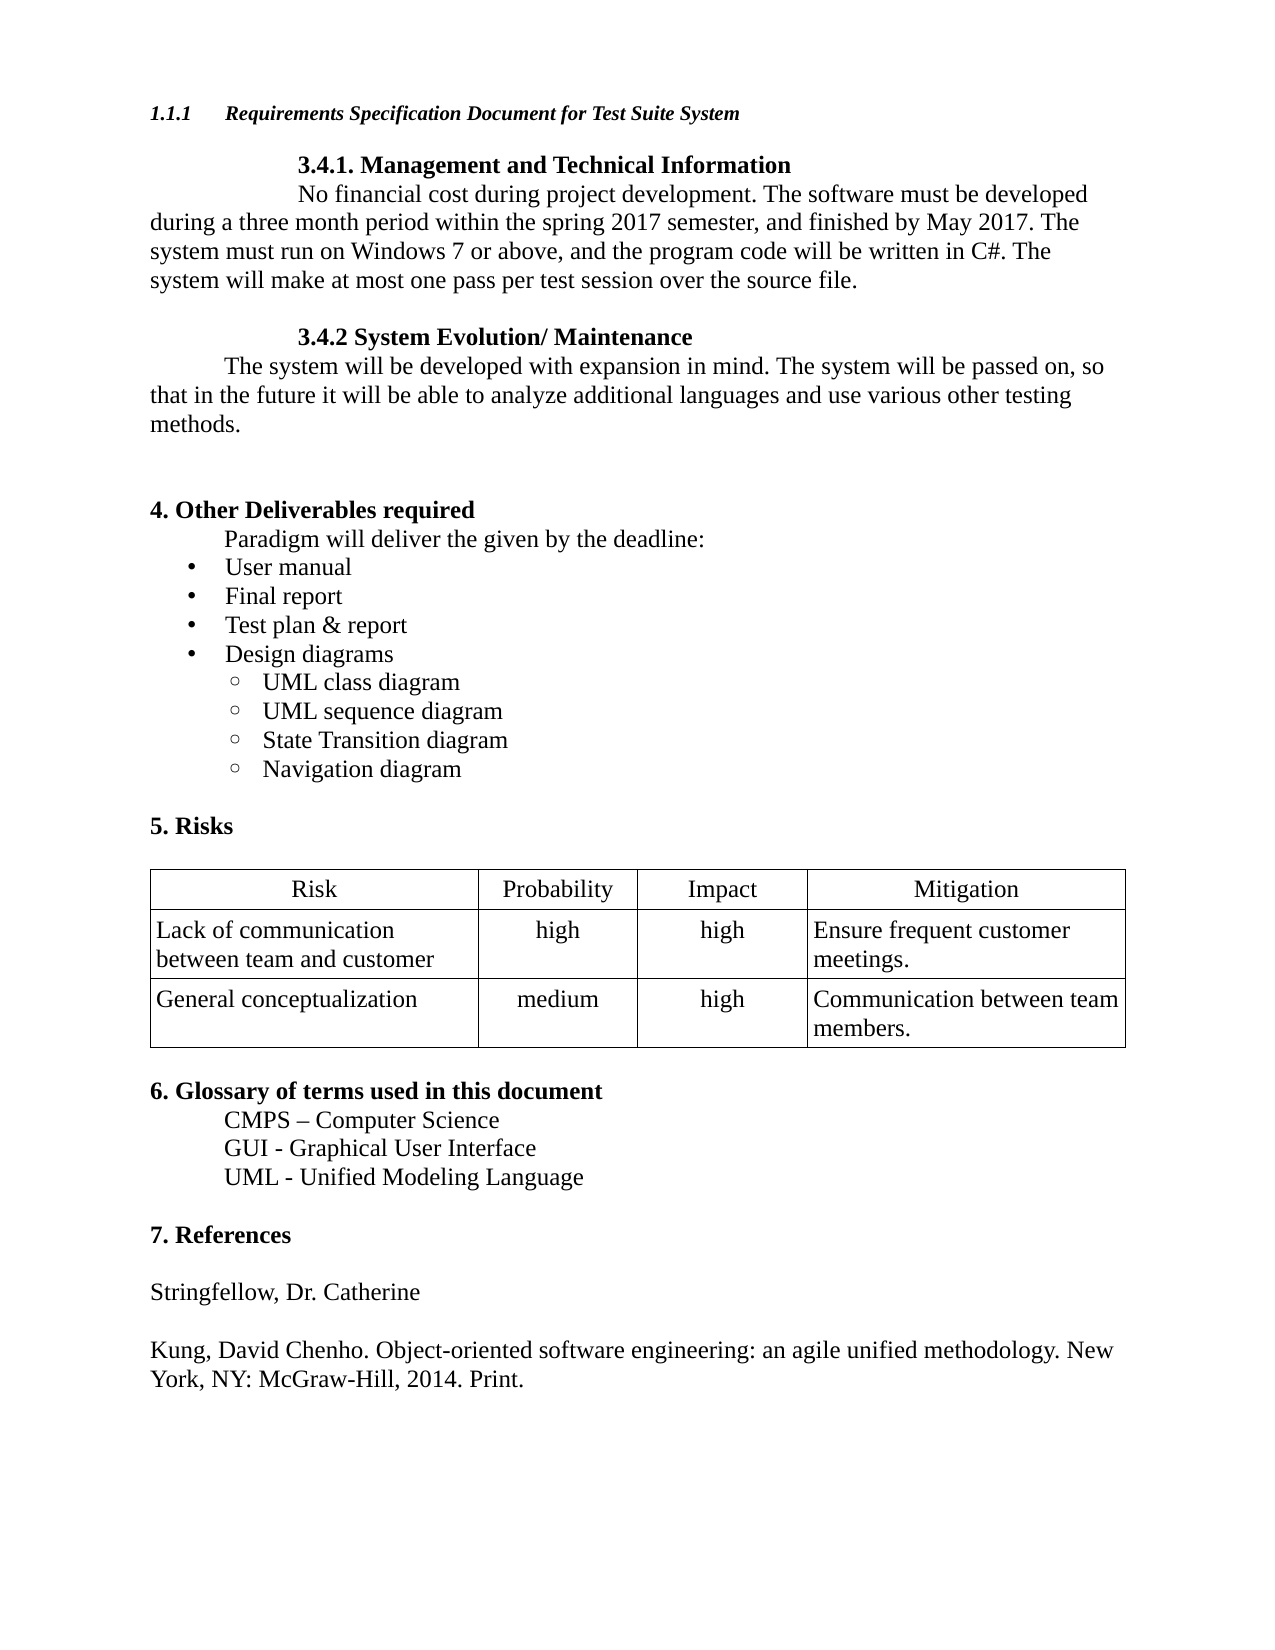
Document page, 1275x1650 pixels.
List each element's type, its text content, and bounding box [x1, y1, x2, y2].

text Paradigm will deliver the given by the deadline: [150, 524, 1125, 552]
table_header Probability [479, 870, 637, 909]
list State Transition diagram [225, 725, 1125, 754]
table_cell General conceptualization [151, 979, 478, 1047]
table_cell medium [479, 979, 637, 1047]
text No financial cost during project development. The software must be developed during a three month period within the spring 2017 semester, and finished by May 2017. The system must run on Windows 7 or above, and the program code will be written in C#. The system will make at most one pass per test session over the source file. [150, 179, 1125, 294]
text CMPS – Computer Science [150, 1105, 1125, 1133]
text 5. Risks [150, 811, 1125, 840]
list Navigation diagram [225, 754, 1125, 782]
text 6. Glossary of terms used in this document [150, 1076, 1125, 1105]
table_cell Ensure frequent customer meetings. [808, 910, 1125, 978]
text Kung, David Chenho. Object-oriented software engineering: an agile unified methodology. New York, NY: McGraw-Hill, 2014. Print. [150, 1336, 1125, 1393]
list Final report [187, 581, 1125, 610]
text Stringfellow, Dr. Catherine [150, 1277, 1125, 1306]
text 3.4.2 System Evolution/ Maintenance [150, 322, 1125, 351]
table_header Risk [151, 870, 478, 909]
text 3.4.1. Management and Technical Information [150, 150, 1125, 179]
text UML - Unified Modeling Language [150, 1162, 1125, 1191]
list Design diagrams [187, 639, 1125, 667]
table_header Impact [638, 870, 807, 909]
list UML sequence diagram [225, 696, 1125, 725]
text 7. References [150, 1220, 1125, 1248]
table_cell high [638, 979, 807, 1047]
table_cell high [638, 910, 807, 978]
list UML class diagram [225, 667, 1125, 696]
text 4. Other Deliverables required [150, 495, 1125, 524]
text GUI - Graphical User Interface [150, 1133, 1125, 1162]
table_cell Communication between team members. [808, 979, 1125, 1047]
table_header Mitigation [808, 870, 1125, 909]
list User manual [187, 552, 1125, 581]
text The system will be developed with expansion in mind. The system will be passed on, so that in the future it will be able to analyze additional languages and use various other testing methods. [150, 351, 1125, 437]
table_cell high [479, 910, 637, 978]
list Test plan & report [187, 610, 1125, 639]
table_cell Lack of communication between team and customer [151, 910, 478, 978]
